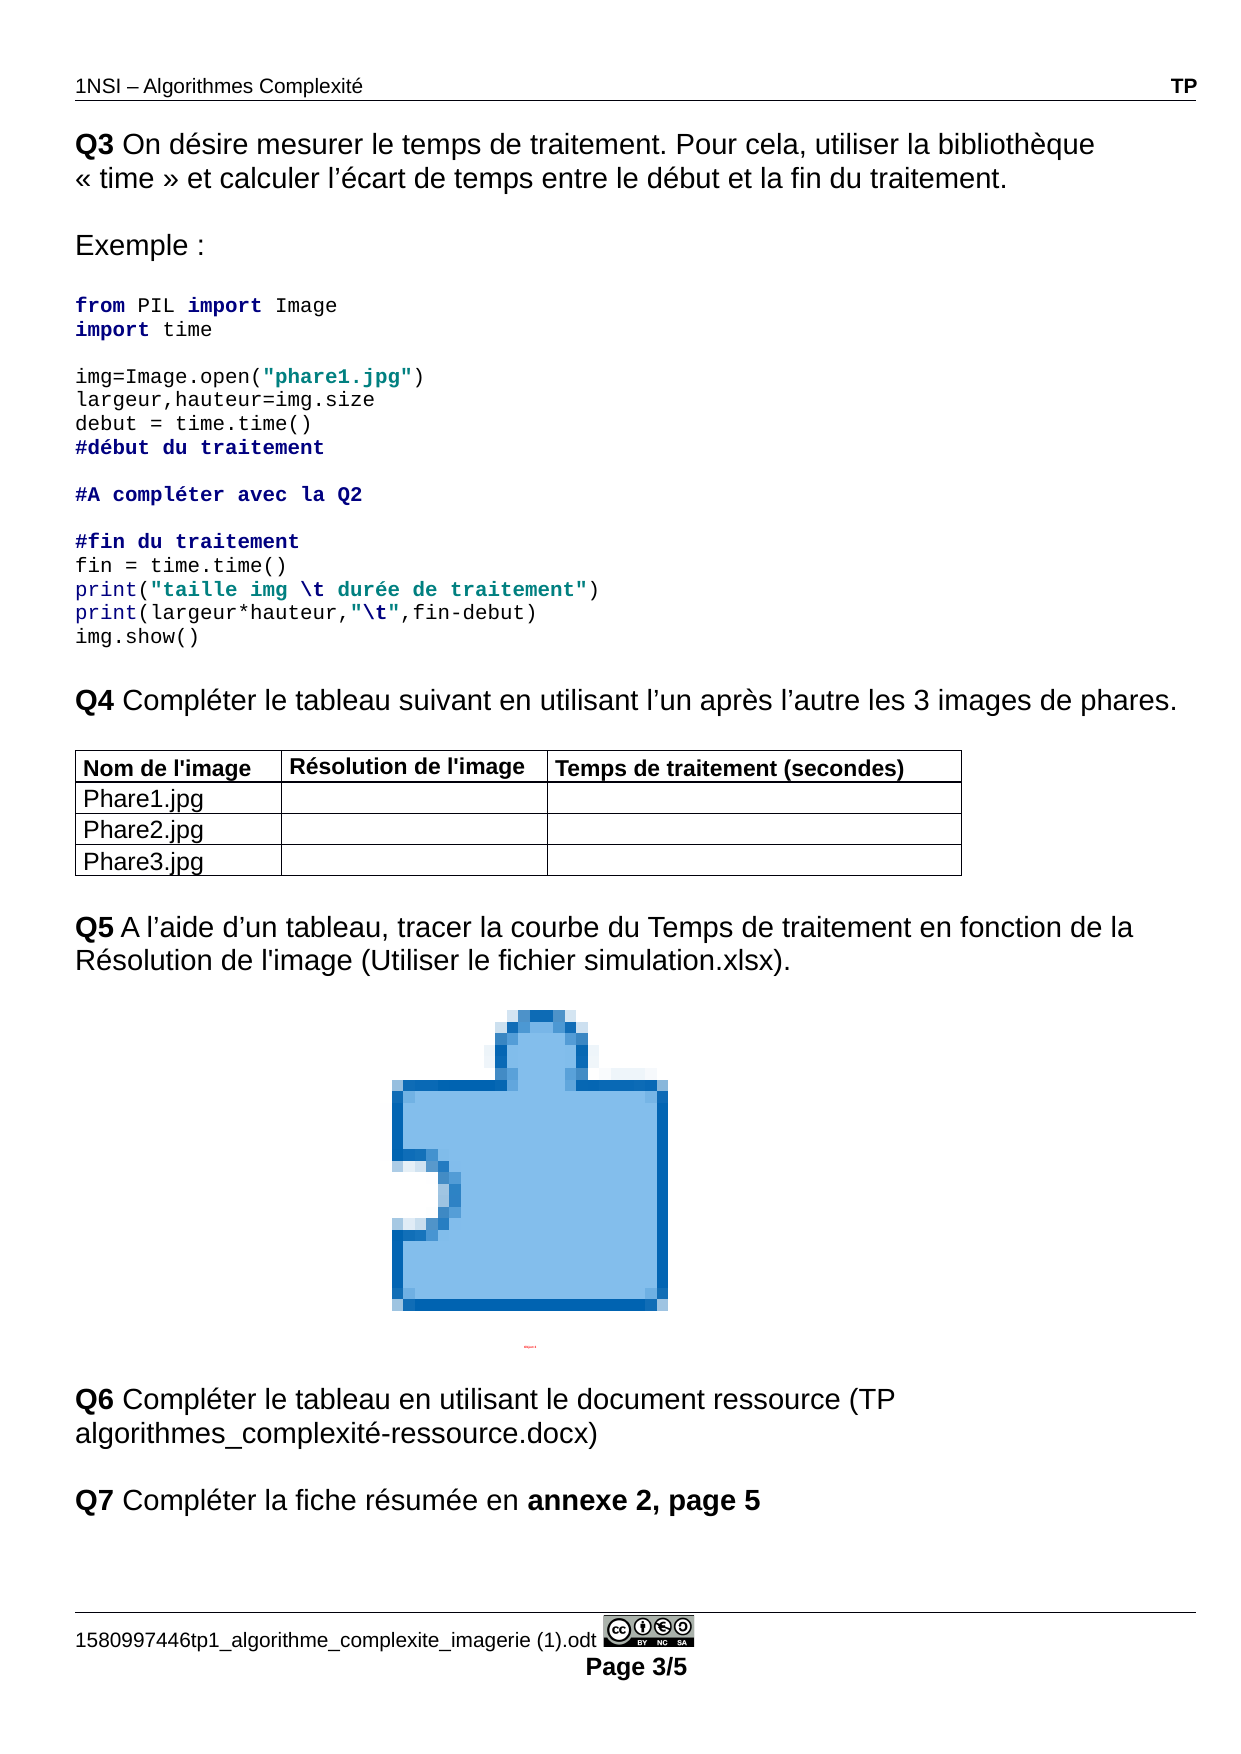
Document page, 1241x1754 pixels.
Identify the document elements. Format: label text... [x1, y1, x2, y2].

table_cell [548, 783, 961, 813]
text from PIL import Image import time img=Image.open("phare1.jpg") largeur,hauteur=img.size debut = time.time() #début du traitement [75, 295, 1196, 460]
table_cell [282, 814, 547, 844]
table_cell Phare1.jpg [76, 783, 281, 813]
table_cell [282, 845, 547, 875]
table_cell [548, 845, 961, 875]
table_cell [282, 783, 547, 813]
text Q7 Compléter la fiche résumée en annexe 2, page 5 [75, 1483, 1196, 1516]
text Q5 A l’aide d’un tableau, tracer la courbe du Temps de traitement en fonction de la Résolution de l'image (Utiliser le fichier simulation.xlsx). [75, 910, 1196, 977]
table_cell Phare3.jpg [76, 845, 281, 875]
table_header Nom de l'image [76, 751, 281, 781]
text Q3 On désire mesurer le temps de traitement. Pour cela, utiliser la bibliothèque « time » et calculer l’écart de temps entre le début et la fin du traitement. [75, 127, 1196, 194]
text Exemple : [75, 228, 1196, 261]
text Q4 Compléter le tableau suivant en utilisant l’un après l’autre les 3 images de phares. [75, 683, 1196, 717]
text #A compléter avec la Q2 [75, 484, 1196, 508]
text #fin du traitement [75, 531, 1196, 555]
text Q6 Compléter le tableau en utilisant le document ressource (TP algorithmes_complexité-ressource.docx) [75, 1382, 1196, 1449]
table_header Résolution de l'image [282, 751, 547, 781]
table_cell Phare2.jpg [76, 814, 281, 844]
table_cell [548, 814, 961, 844]
picture [603, 1615, 695, 1647]
text fin = time.time() print("taille img \t durée de traitement") print(largeur*hauteur,"\t",fin-debut) img.show() [75, 555, 1196, 649]
table_header Temps de traitement (secondes) [548, 751, 961, 781]
